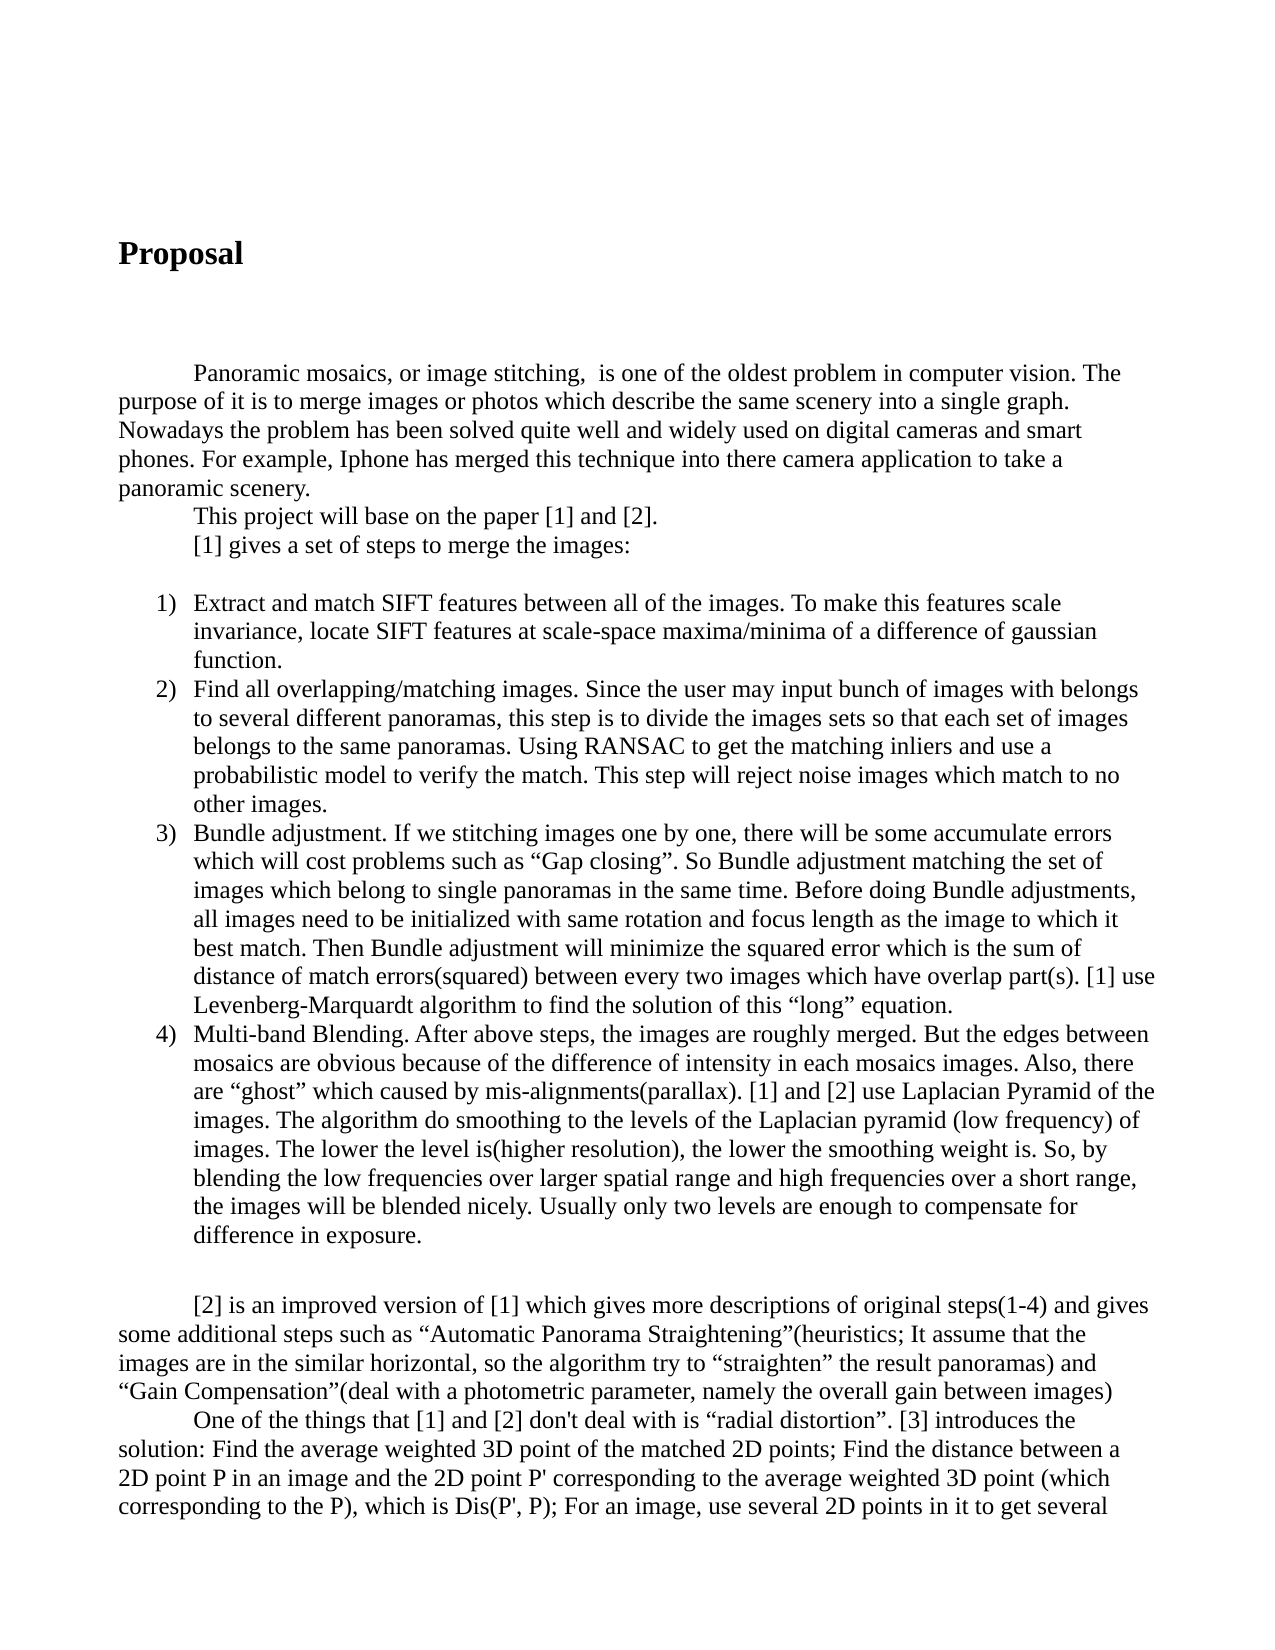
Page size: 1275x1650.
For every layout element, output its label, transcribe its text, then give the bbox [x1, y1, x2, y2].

list Multi-band Blending. After above steps, the images are roughly merged. But the edges between mosaics are obvious because of the difference of intensity in each mosaics images. Also, there are “ghost” which caused by mis-alignments(parallax). [1] and [2] use Laplacian Pyramid of the images. The algorithm do smoothing to the levels of the Laplacian pyramid (low frequency) of images. The lower the level is(higher resolution), the lower the smoothing weight is. So, by blending the low frequencies over larger spatial range and high frequencies over a short range, the images will be blended nicely. Usually only two levels are enough to compensate for difference in exposure. [156, 1019, 1157, 1249]
list Bundle adjustment. If we stitching images one by one, there will be some accumulate errors which will cost problems such as “Gap closing”. So Bundle adjustment matching the set of images which belong to single panoramas in the same time. Before doing Bundle adjustments, all images need to be initialized with same rotation and focus length as the image to which it best match. Then Bundle adjustment will minimize the squared error which is the sum of distance of match errors(squared) between every two images which have overlap part(s). [1] use Levenberg-Marquardt algorithm to find the solution of this “long” equation. [156, 818, 1157, 1019]
text Panoramic mosaics, or image stitching, is one of the oldest problem in computer vision. The purpose of it is to merge images or photos which describe the same scenery into a single graph. Nowadays the problem has been solved quite well and widely used on digital cameras and smart phones. For example, Iphone has merged this technique into there camera application to take a panoramic scenery. [118, 358, 1157, 501]
text This project will base on the paper [1] and [2]. [118, 501, 1157, 530]
text Proposal [118, 233, 1157, 271]
text One of the things that [1] and [2] don't deal with is “radial distortion”. [3] introduces the solution: Find the average weighted 3D point of the matched 2D points; Find the distance between a 2D point P in an image and the 2D point P' corresponding to the average weighted 3D point (which corresponding to the P), which is Dis(P', P); For an image, use several 2D points in it to get several [118, 1405, 1157, 1520]
text [2] is an improved version of [1] which gives more descriptions of original steps(1-4) and gives some additional steps such as “Automatic Panorama Straightening”(heuristics; It assume that the images are in the similar horizontal, so the algorithm try to “straighten” the result panoramas) and “Gain Compensation”(deal with a photometric parameter, namely the overall gain between images) [118, 1290, 1157, 1405]
text [1] gives a set of steps to merge the images: [118, 530, 1157, 559]
list Find all overlapping/matching images. Since the user may input bunch of images with belongs to several different panoramas, this step is to divide the images sets so that each set of images belongs to the same panoramas. Using RANSAC to get the matching inliers and use a probabilistic model to verify the match. This step will reject noise images which match to no other images. [156, 674, 1157, 818]
list Extract and match SIFT features between all of the images. To make this features scale invariance, locate SIFT features at scale-space maxima/minima of a difference of gaussian function. [156, 588, 1157, 674]
